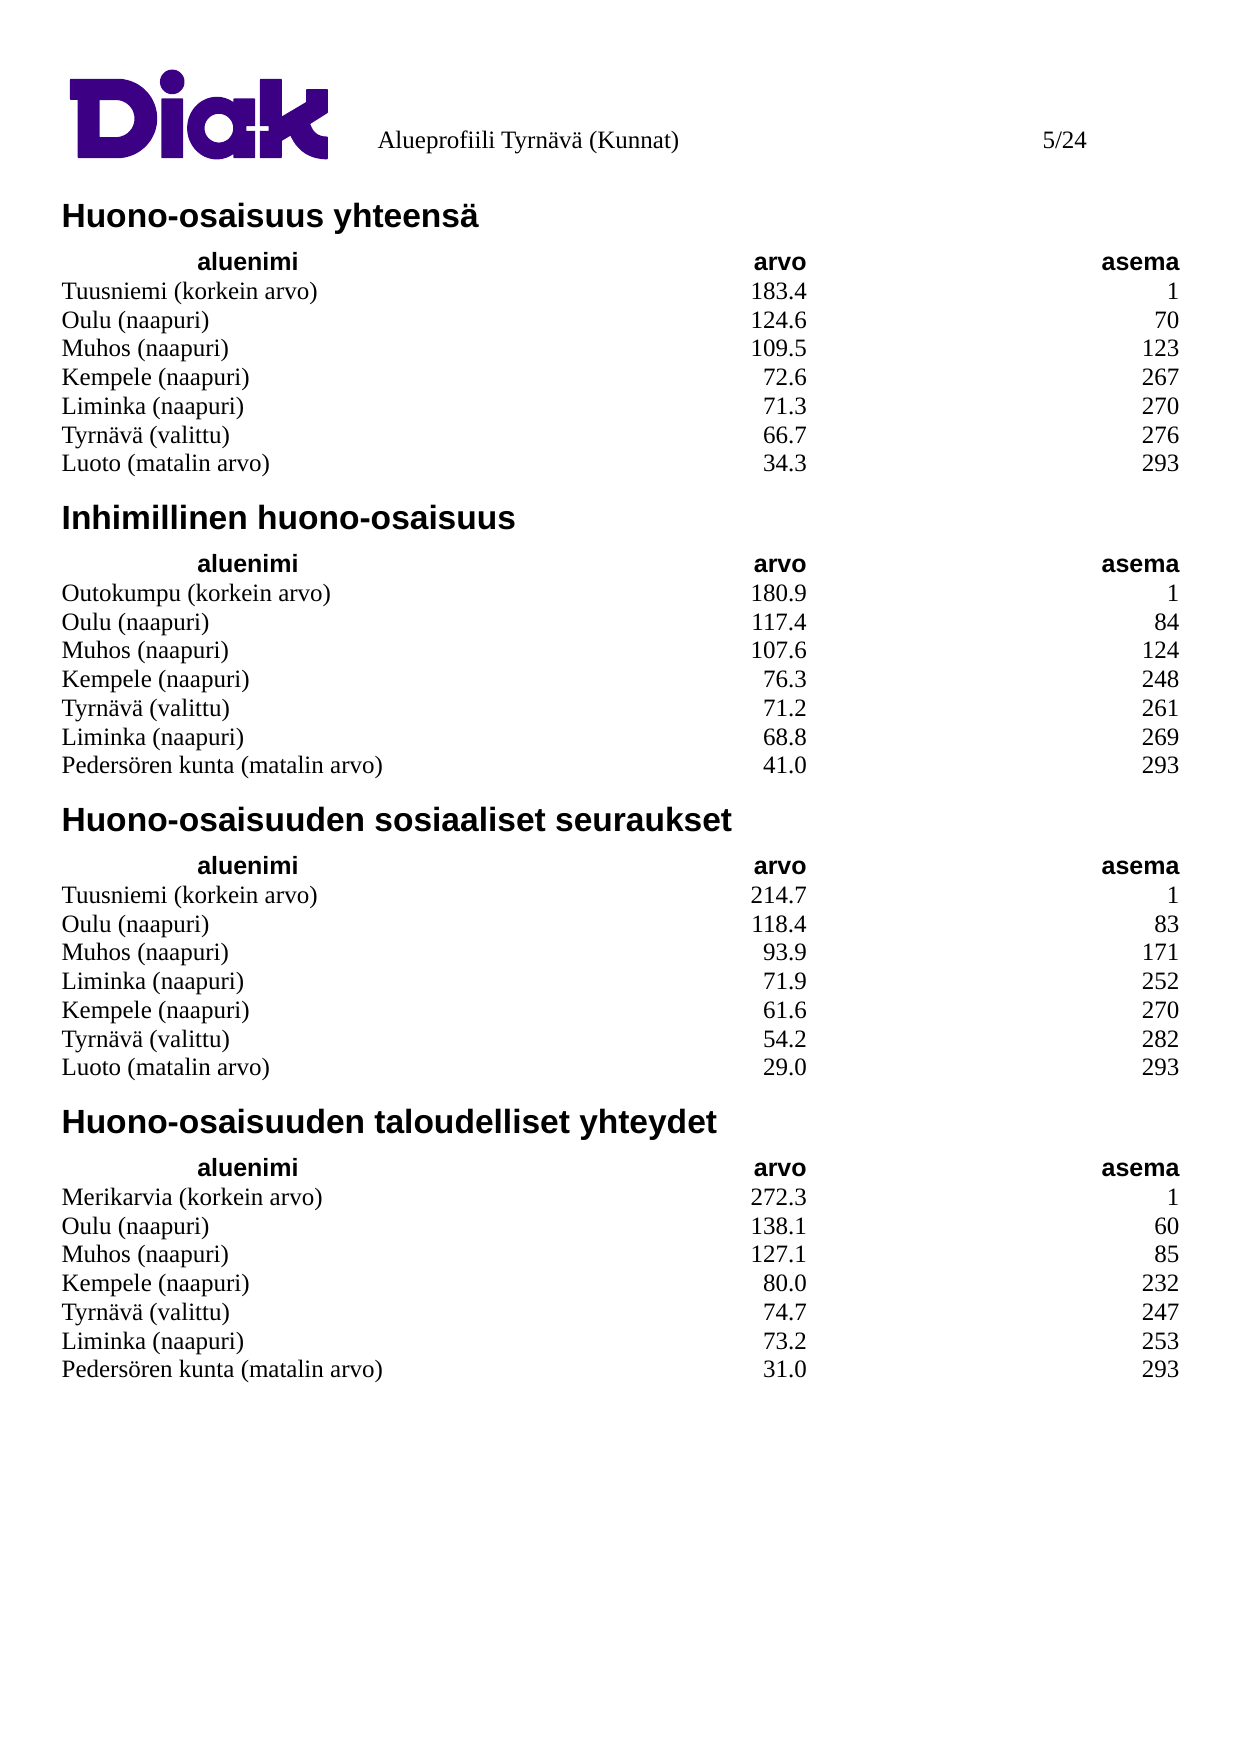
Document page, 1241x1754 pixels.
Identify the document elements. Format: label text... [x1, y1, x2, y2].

table_cell 282 [806, 1024, 1179, 1052]
table_cell 267 [806, 362, 1179, 391]
table_cell Kempele (naapuri) [61, 995, 434, 1024]
table_cell 72.6 [434, 362, 806, 391]
table_header arvo [434, 247, 806, 276]
table_cell 276 [806, 420, 1179, 448]
table_header arvo [434, 851, 806, 880]
table_cell Liminka (naapuri) [61, 966, 434, 995]
table_cell 70 [806, 305, 1179, 333]
subtitle Inhimillinen huono-osaisuus [61, 498, 1179, 537]
table_cell 85 [806, 1240, 1179, 1268]
table_cell Oulu (naapuri) [61, 305, 434, 333]
table_cell 117.4 [434, 607, 806, 636]
table_cell 269 [806, 722, 1179, 751]
table_cell 180.9 [434, 578, 806, 607]
table_cell 76.3 [434, 664, 806, 693]
table_cell 60 [806, 1211, 1179, 1239]
table_cell Merikarvia (korkein arvo) [61, 1182, 434, 1211]
table_cell 293 [806, 1053, 1179, 1081]
subtitle Huono-osaisuus yhteensä [61, 196, 1179, 235]
table_cell Tuusniemi (korkein arvo) [61, 880, 434, 909]
table_cell Muhos (naapuri) [61, 1240, 434, 1268]
table_header asema [806, 549, 1179, 578]
table_cell Kempele (naapuri) [61, 664, 434, 693]
table_cell Liminka (naapuri) [61, 391, 434, 420]
subtitle Huono-osaisuuden taloudelliset yhteydet [61, 1102, 1179, 1141]
table_header asema [806, 247, 1179, 276]
table_cell 1 [806, 578, 1179, 607]
subtitle Huono-osaisuuden sosiaaliset seuraukset [61, 800, 1179, 839]
table_cell 248 [806, 664, 1179, 693]
table_cell Pedersören kunta (matalin arvo) [61, 1355, 434, 1383]
table_header aluenimi [61, 549, 434, 578]
table_cell 171 [806, 938, 1179, 966]
table_cell Luoto (matalin arvo) [61, 449, 434, 477]
table_cell 127.1 [434, 1240, 806, 1268]
table_cell Oulu (naapuri) [61, 909, 434, 937]
table_cell 293 [806, 1355, 1179, 1383]
table_cell 29.0 [434, 1053, 806, 1081]
table_header asema [806, 851, 1179, 880]
table_cell 1 [806, 276, 1179, 305]
table_cell 232 [806, 1268, 1179, 1297]
table_cell 1 [806, 880, 1179, 909]
table_cell 61.6 [434, 995, 806, 1024]
table_cell Tyrnävä (valittu) [61, 693, 434, 722]
table_cell Tyrnävä (valittu) [61, 1024, 434, 1052]
table_cell Liminka (naapuri) [61, 722, 434, 751]
table_cell 252 [806, 966, 1179, 995]
table_cell 41.0 [434, 751, 806, 779]
table_cell Muhos (naapuri) [61, 334, 434, 362]
table_header arvo [434, 549, 806, 578]
table_cell Muhos (naapuri) [61, 636, 434, 664]
table_cell Tyrnävä (valittu) [61, 1297, 434, 1326]
table_cell 124.6 [434, 305, 806, 333]
table_cell Tyrnävä (valittu) [61, 420, 434, 448]
table_cell 214.7 [434, 880, 806, 909]
table_cell Oulu (naapuri) [61, 607, 434, 636]
table_cell Muhos (naapuri) [61, 938, 434, 966]
table_cell 93.9 [434, 938, 806, 966]
table_cell 261 [806, 693, 1179, 722]
table_cell 138.1 [434, 1211, 806, 1239]
table_cell 183.4 [434, 276, 806, 305]
table_header asema [806, 1153, 1179, 1182]
table_cell 73.2 [434, 1326, 806, 1354]
table_cell 54.2 [434, 1024, 806, 1052]
table_cell Kempele (naapuri) [61, 362, 434, 391]
table_cell 80.0 [434, 1268, 806, 1297]
table_cell 293 [806, 751, 1179, 779]
table_cell Luoto (matalin arvo) [61, 1053, 434, 1081]
table_cell 109.5 [434, 334, 806, 362]
table_cell 34.3 [434, 449, 806, 477]
table_cell 83 [806, 909, 1179, 937]
table_cell 270 [806, 391, 1179, 420]
table_cell 74.7 [434, 1297, 806, 1326]
table_cell 71.3 [434, 391, 806, 420]
table_header aluenimi [61, 851, 434, 880]
table_header aluenimi [61, 247, 434, 276]
table_header arvo [434, 1153, 806, 1182]
table_cell Tuusniemi (korkein arvo) [61, 276, 434, 305]
table_cell Outokumpu (korkein arvo) [61, 578, 434, 607]
table_cell 247 [806, 1297, 1179, 1326]
table_header aluenimi [61, 1153, 434, 1182]
table_cell 66.7 [434, 420, 806, 448]
table_cell 31.0 [434, 1355, 806, 1383]
table_cell 1 [806, 1182, 1179, 1211]
table_cell 270 [806, 995, 1179, 1024]
table_cell 124 [806, 636, 1179, 664]
table_cell Kempele (naapuri) [61, 1268, 434, 1297]
table_cell Pedersören kunta (matalin arvo) [61, 751, 434, 779]
table_cell Oulu (naapuri) [61, 1211, 434, 1239]
table_cell 84 [806, 607, 1179, 636]
table_cell 68.8 [434, 722, 806, 751]
table_cell 71.9 [434, 966, 806, 995]
table_cell Liminka (naapuri) [61, 1326, 434, 1354]
table_cell 253 [806, 1326, 1179, 1354]
table_cell 123 [806, 334, 1179, 362]
table_cell 272.3 [434, 1182, 806, 1211]
table_cell 118.4 [434, 909, 806, 937]
table_cell 71.2 [434, 693, 806, 722]
table_cell 107.6 [434, 636, 806, 664]
table_cell 293 [806, 449, 1179, 477]
